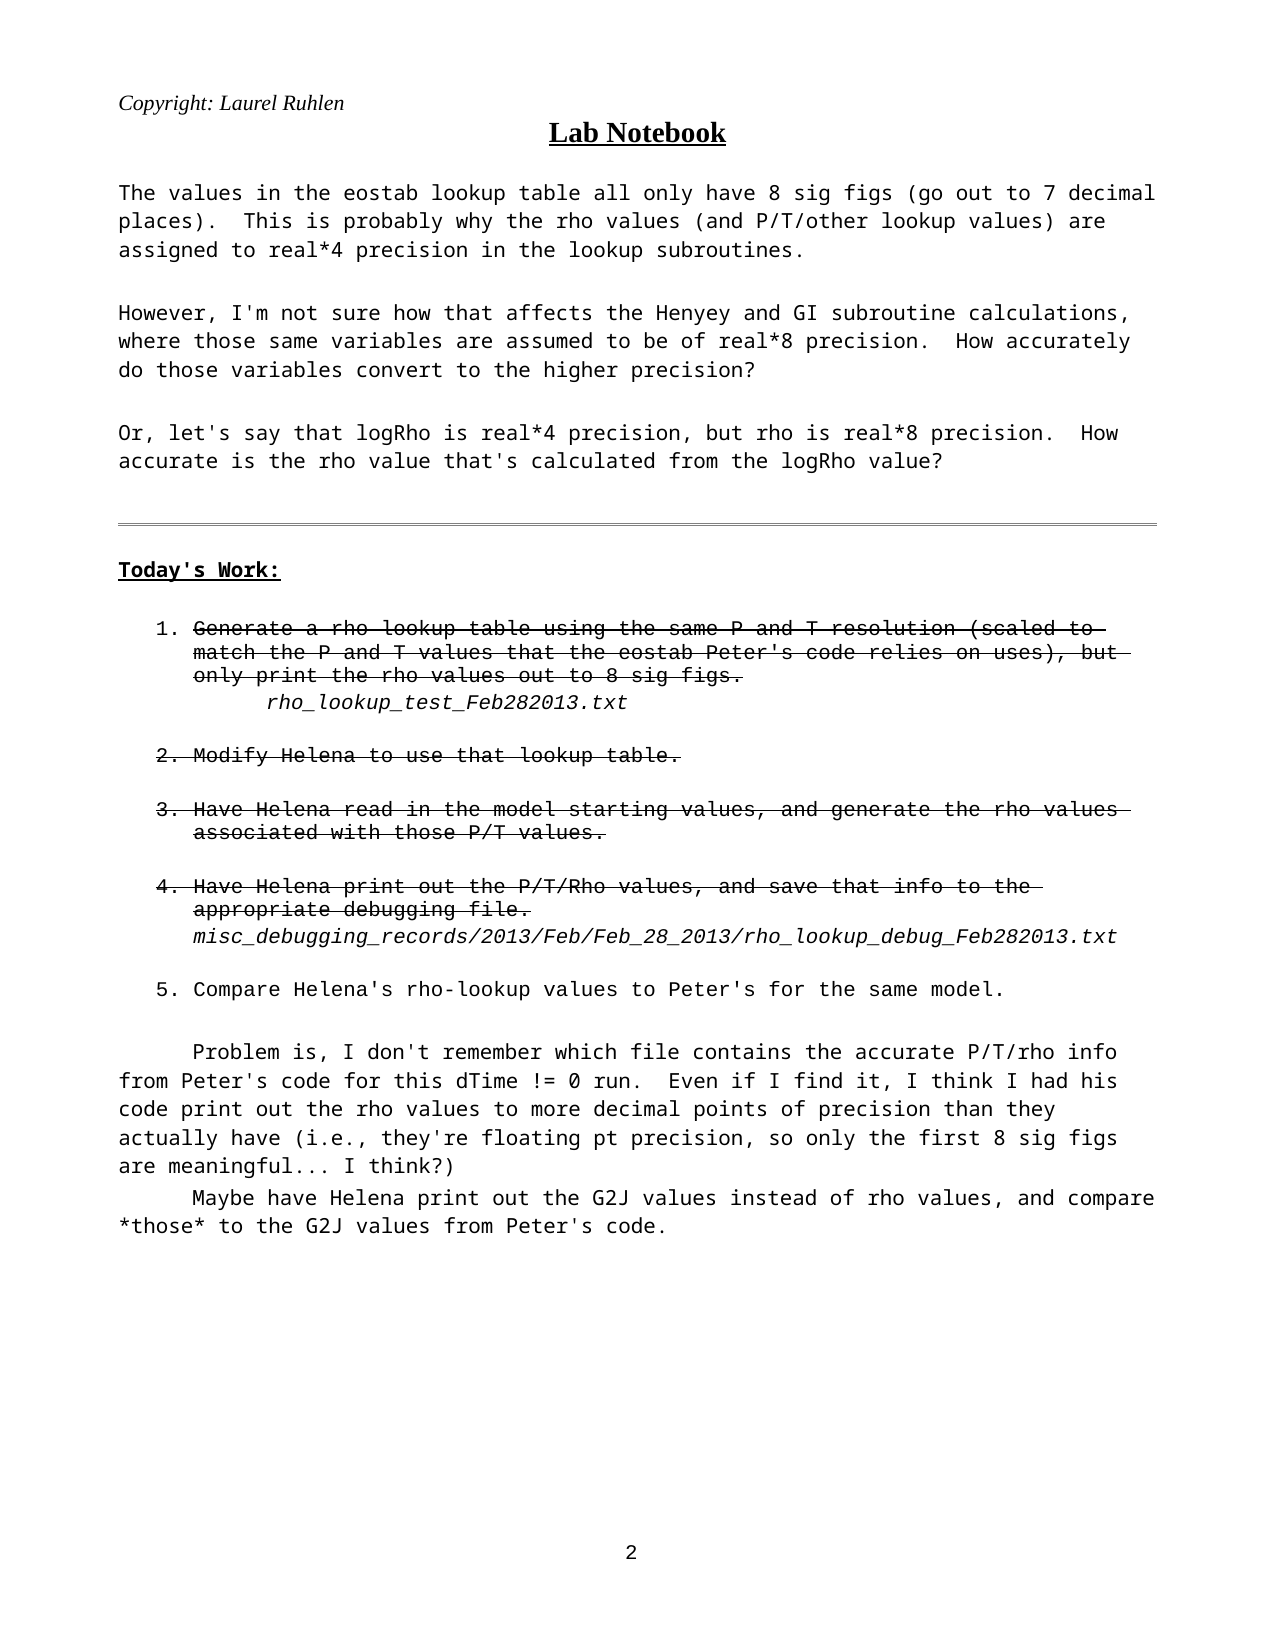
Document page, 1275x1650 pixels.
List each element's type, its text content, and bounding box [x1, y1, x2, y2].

list misc_debugging_records/2013/Feb/Feb_28_2013/rho_lookup_debug_Feb282013.txt [156, 926, 1157, 949]
list Have Helena print out the P/T/Rho values, and save that info to the appropriate debugging file. [156, 876, 1157, 923]
list Have Helena read in the model starting values, and generate the rho values associated with those P/T values. [156, 799, 1157, 846]
text Or, let's say that logRho is real*4 precision, but rho is real*8 precision. How accurate is the rho value that's calculated from the logRho value? [118, 418, 1157, 475]
list Compare Helena's rho-lookup values to Peter's for the same model. [156, 979, 1157, 1003]
list Modify Helena to use that lookup table. [156, 745, 1157, 769]
text The values in the eostab lookup table all only have 8 sig figs (go out to 7 decimal places). This is probably why the rho values (and P/T/other lookup values) are assigned to real*4 precision in the lookup subroutines. [118, 178, 1157, 263]
text Maybe have Helena print out the G2J values instead of rho values, and compare *those* to the G2J values from Peter's code. [118, 1183, 1157, 1239]
list Generate a rho lookup table using the same P and T resolution (scaled to match the P and T values that the eostab Peter's code relies on uses), but only print the rho values out to 8 sig figs. [156, 618, 1157, 689]
text However, I'm not sure how that affects the Henyey and GI subroutine calculations, where those same variables are assumed to be of real*8 precision. How accurately do those variables convert to the higher precision? [118, 298, 1157, 383]
text Today's Work: [118, 555, 1157, 583]
text rho_lookup_test_Feb282013.txt [266, 692, 1157, 716]
text Problem is, I don't remember which file contains the accurate P/T/rho info from Peter's code for this dTime != 0 run. Even if I find it, I think I had his code print out the rho values to more decimal points of precision than they actually have (i.e., they're floating pt precision, so only the first 8 sig figs are meaningful... I think?) [118, 1037, 1157, 1179]
